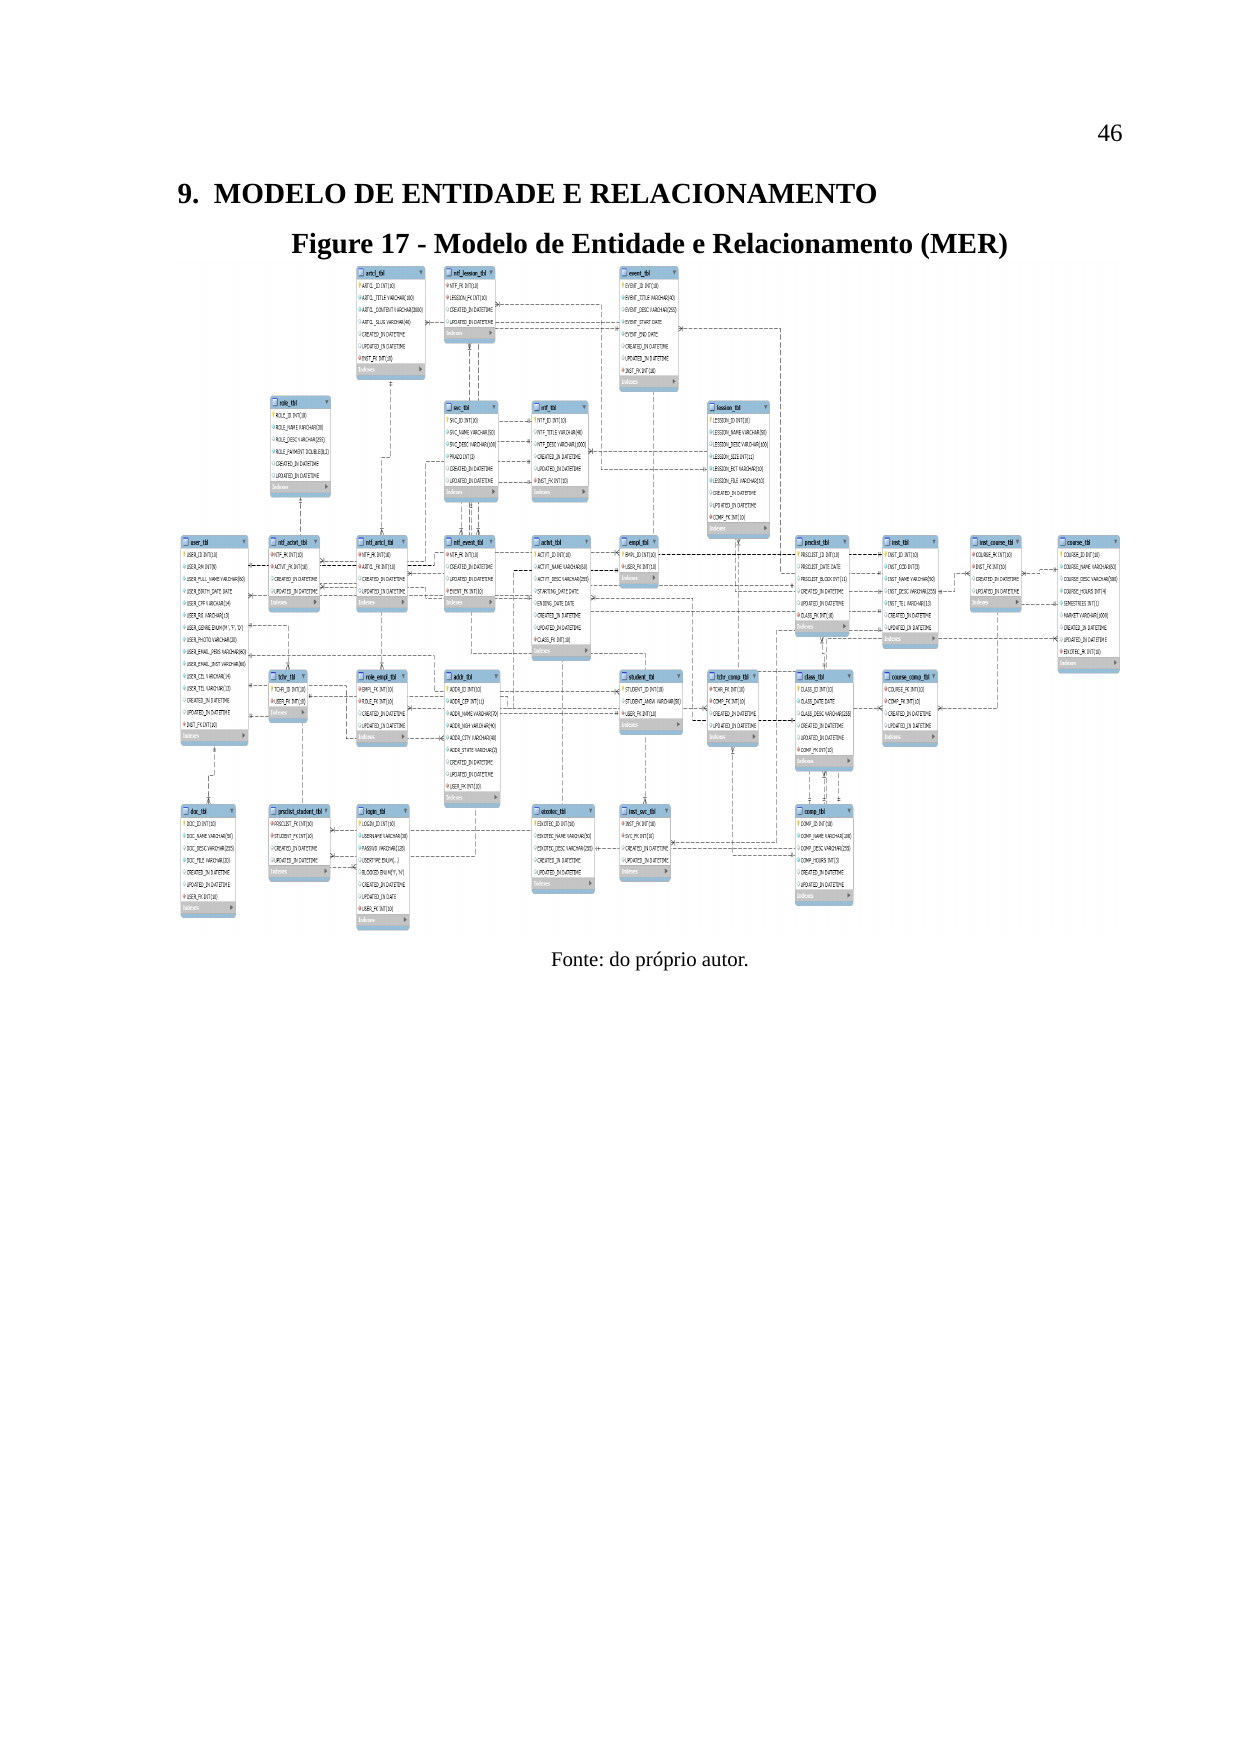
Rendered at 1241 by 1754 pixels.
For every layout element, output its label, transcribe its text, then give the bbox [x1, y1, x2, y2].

text Fonte: do próprio autor. [177, 935, 1122, 971]
text Figure 17 - Modelo de Entidade e Relacionamento (MER) [177, 227, 1122, 260]
picture [177, 260, 1123, 935]
subtitle Modelo de entidade e relacionamento [177, 176, 1122, 210]
